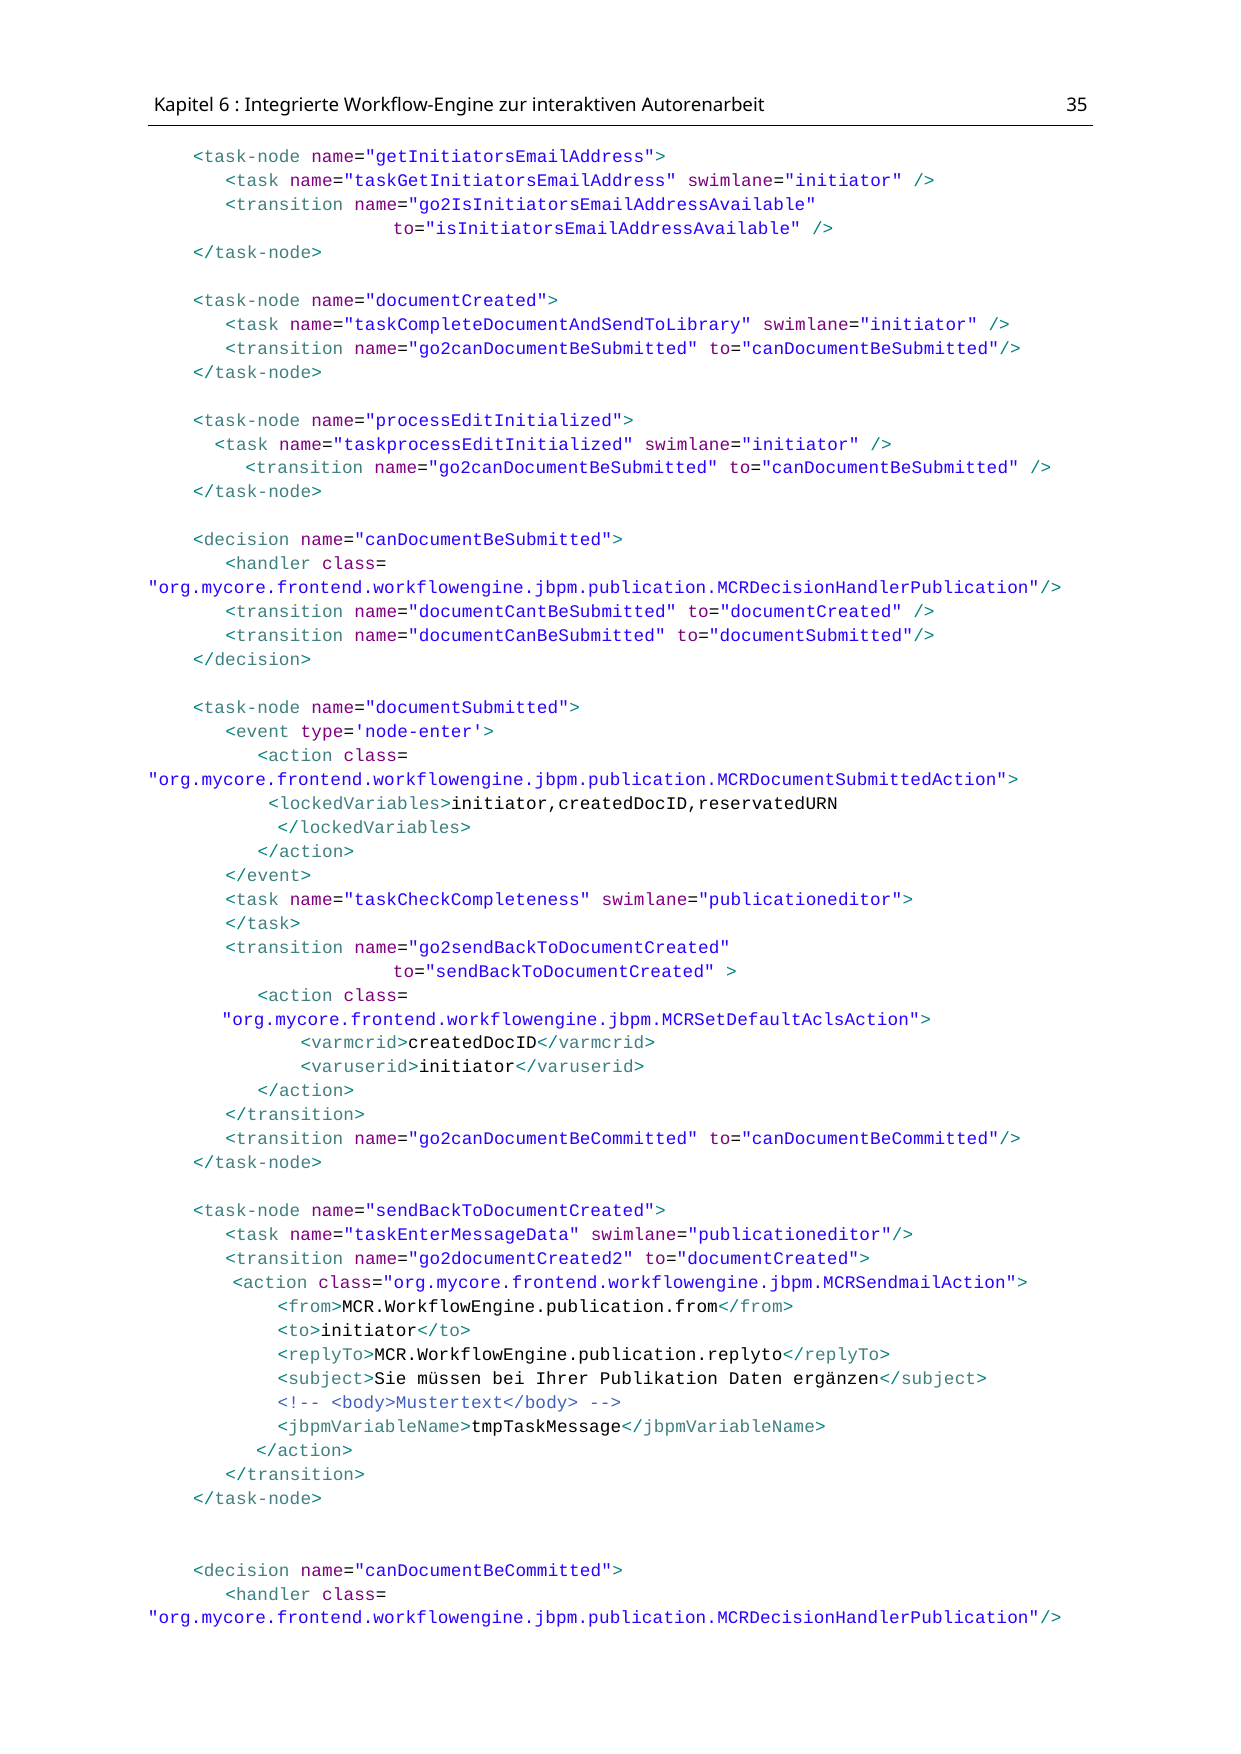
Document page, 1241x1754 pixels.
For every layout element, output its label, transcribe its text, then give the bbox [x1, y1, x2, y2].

text <varuserid>initiator</varuserid> [171, 1058, 1069, 1078]
text <lockedVariables>initiator,createdDocID,reservatedURN [171, 794, 1069, 814]
text </task-node> [171, 243, 1069, 263]
text </transition> [171, 1465, 1069, 1485]
text <jbpmVariableName>tmpTaskMessage</jbpmVariableName> [171, 1417, 1069, 1437]
text <handler class= [171, 1585, 1069, 1605]
text <transition name="go2canDocumentBeSubmitted" to="canDocumentBeSubmitted" /> [171, 459, 1069, 479]
text <transition name="documentCanBeSubmitted" to="documentSubmitted"/> [171, 627, 1069, 647]
text <decision name="canDocumentBeSubmitted"> [171, 531, 1069, 551]
text <task-node name="processEditInitialized"> [171, 411, 1069, 431]
text </task> [171, 914, 1069, 934]
text <transition name="go2sendBackToDocumentCreated" [171, 938, 1069, 958]
text </task-node> [171, 483, 1069, 503]
text <subject>Sie müssen bei Ihrer Publikation Daten ergänzen</subject> [171, 1369, 1069, 1389]
text <varmcrid>createdDocID</varmcrid> [171, 1034, 1069, 1054]
text <from>MCR.WorkflowEngine.publication.from</from> [171, 1298, 1069, 1318]
text <task name="taskEnterMessageData" swimlane="publicationeditor"/> [171, 1226, 1069, 1246]
text <task name="taskCheckCompleteness" swimlane="publicationeditor"> [171, 890, 1069, 910]
text </decision> [171, 651, 1069, 671]
text </task-node> [171, 1489, 1069, 1509]
text <transition name="go2canDocumentBeCommitted" to="canDocumentBeCommitted"/> [171, 1130, 1069, 1150]
text <action class= [171, 747, 1069, 767]
text <transition name="go2canDocumentBeSubmitted" to="canDocumentBeSubmitted"/> [171, 339, 1069, 359]
text <event type='node-enter'> [171, 723, 1069, 743]
text <transition name="documentCantBeSubmitted" to="documentCreated" /> [171, 603, 1069, 623]
text <handler class= [171, 555, 1069, 575]
text <action class="org.mycore.frontend.workflowengine.jbpm.MCRSendmailAction"> [148, 1274, 1069, 1294]
text <decision name="canDocumentBeCommitted"> [171, 1561, 1069, 1581]
text </task-node> [171, 1154, 1069, 1174]
text </action> [171, 842, 1069, 862]
text <task-node name="sendBackToDocumentCreated"> [171, 1202, 1069, 1222]
text <task name="taskprocessEditInitialized" swimlane="initiator" /> [171, 435, 1069, 455]
text </action> [171, 1441, 1069, 1461]
text </lockedVariables> [171, 818, 1069, 838]
text </event> [171, 866, 1069, 886]
text "org.mycore.frontend.workflowengine.jbpm.publication.MCRDecisionHandlerPublication"/> [148, 1609, 1069, 1629]
text <task name="taskGetInitiatorsEmailAddress" swimlane="initiator" /> [171, 172, 1069, 192]
text <to>initiator</to> [171, 1322, 1069, 1342]
text <task-node name="documentSubmitted"> [171, 699, 1069, 719]
text <task-node name="documentCreated"> [171, 291, 1069, 311]
text <task-node name="getInitiatorsEmailAddress"> [171, 148, 1069, 168]
text to="sendBackToDocumentCreated" > [171, 962, 1069, 982]
text </transition> [171, 1106, 1069, 1126]
text <!-- <body>Mustertext</body> --> [171, 1393, 1069, 1413]
text to="isInitiatorsEmailAddressAvailable" /> [171, 219, 1069, 239]
text <replyTo>MCR.WorkflowEngine.publication.replyto</replyTo> [171, 1346, 1069, 1366]
text <transition name="go2documentCreated2" to="documentCreated"> [171, 1250, 1069, 1270]
text "org.mycore.frontend.workflowengine.jbpm.publication.MCRDecisionHandlerPublication"/> [148, 579, 1069, 599]
text <transition name="go2IsInitiatorsEmailAddressAvailable" [171, 196, 1069, 216]
text "org.mycore.frontend.workflowengine.jbpm.MCRSetDefaultAclsAction"> [148, 1010, 1069, 1030]
text </task-node> [171, 363, 1069, 383]
text <action class= [171, 986, 1069, 1006]
text <task name="taskCompleteDocumentAndSendToLibrary" swimlane="initiator" /> [171, 315, 1069, 335]
text </action> [171, 1082, 1069, 1102]
text "org.mycore.frontend.workflowengine.jbpm.publication.MCRDocumentSubmittedAction"> [148, 771, 1069, 791]
